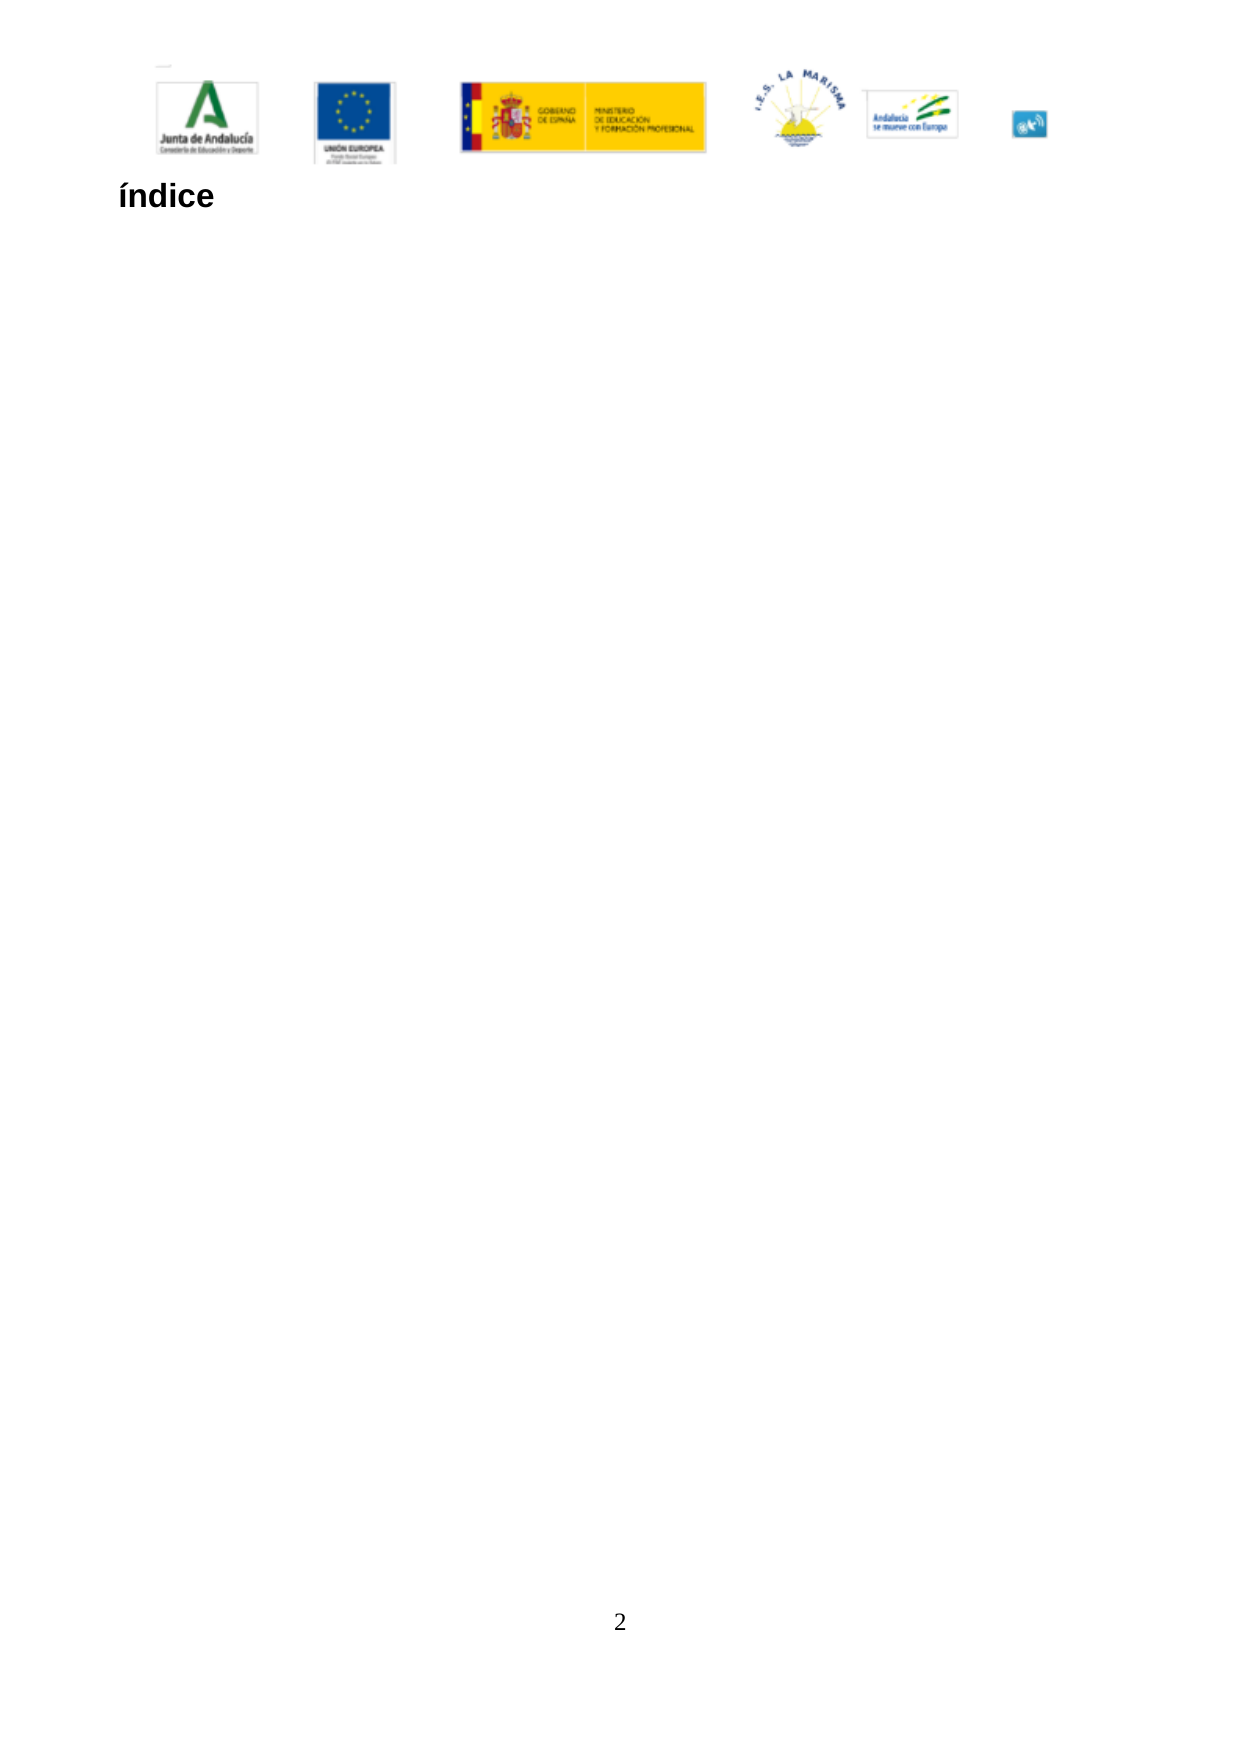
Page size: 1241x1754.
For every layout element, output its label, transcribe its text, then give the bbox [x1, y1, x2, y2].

subtitle índice [118, 176, 1122, 215]
picture [153, 50, 1056, 166]
